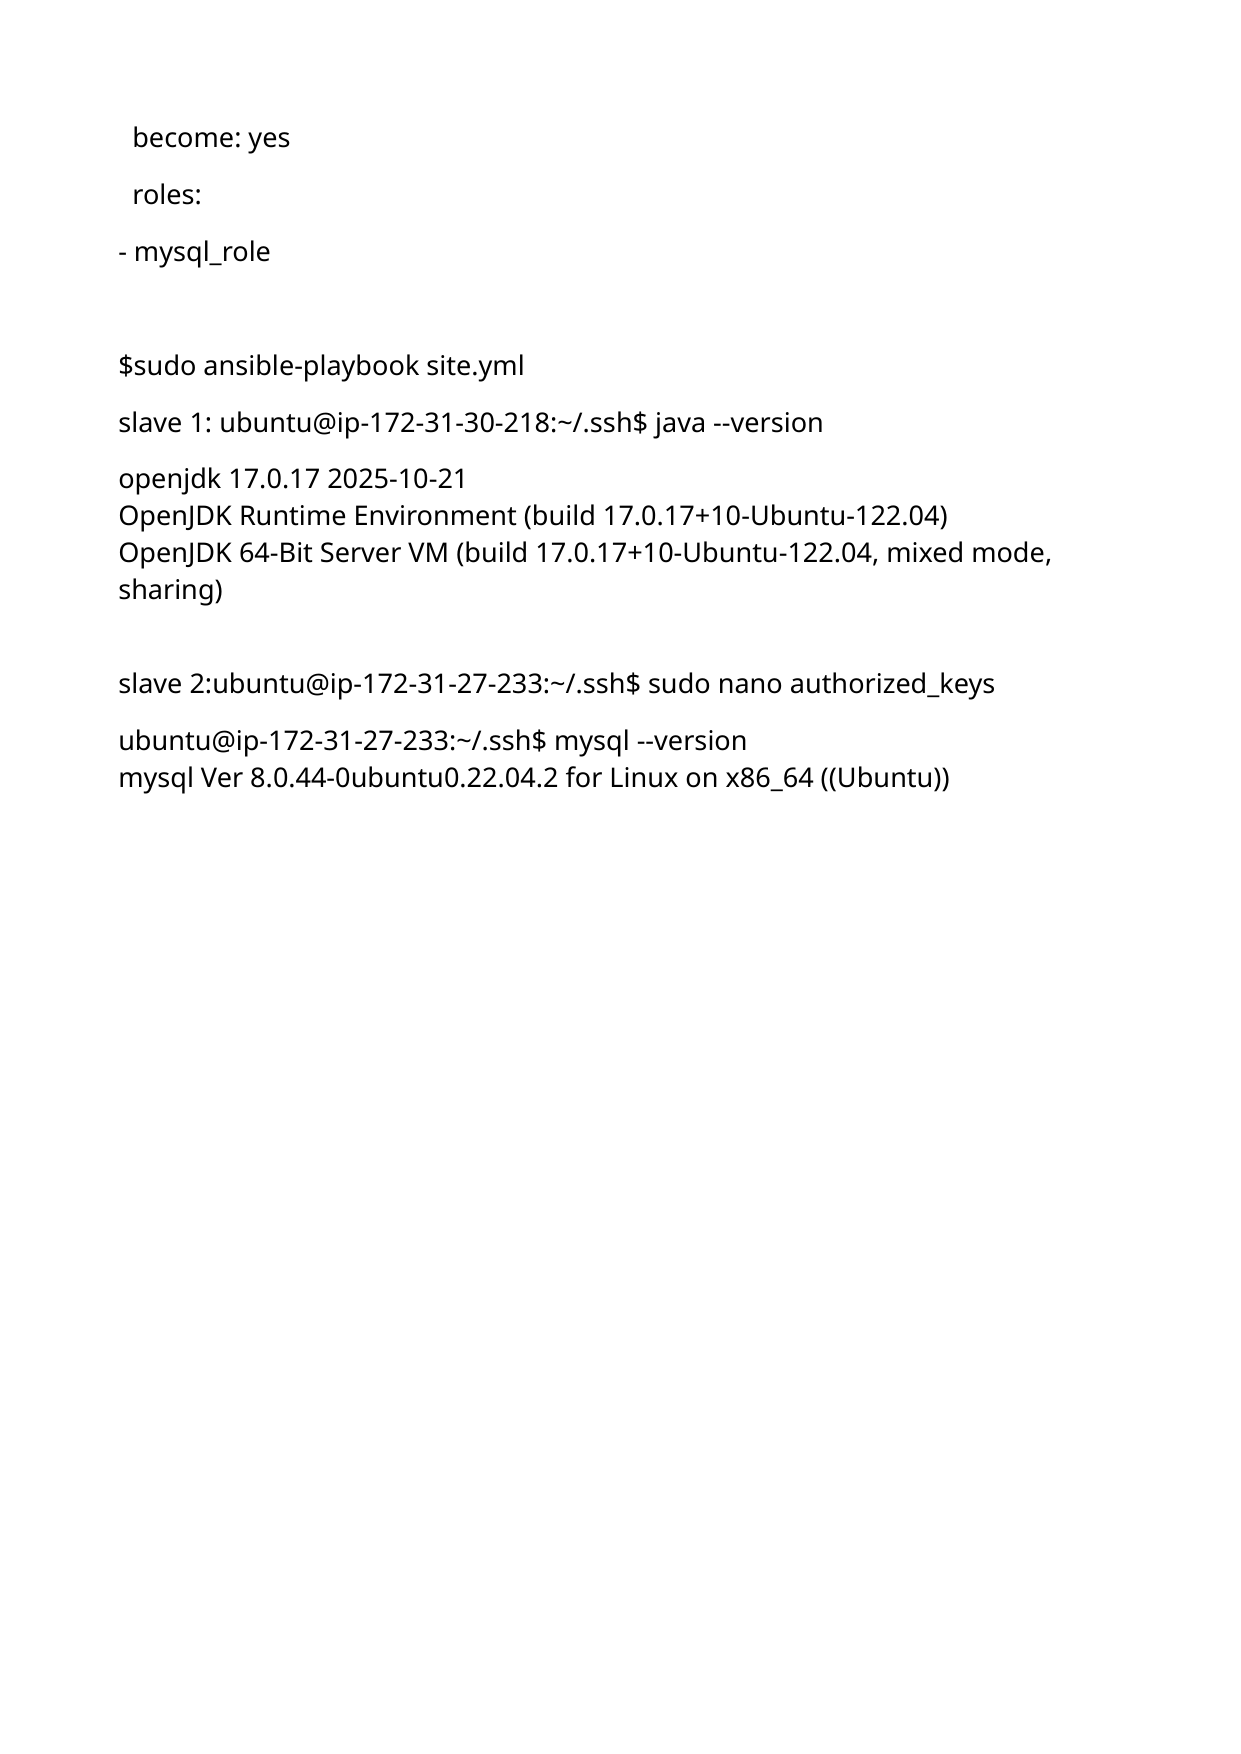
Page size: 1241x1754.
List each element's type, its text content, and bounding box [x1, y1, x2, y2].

text roles: [118, 175, 1122, 212]
text - mysql_role [118, 232, 1122, 269]
text slave 2:ubuntu@ip-172-31-27-233:~/.ssh$ sudo nano authorized_keys [118, 664, 1122, 701]
text ubuntu@ip-172-31-27-233:~/.ssh$ mysql --version [118, 721, 1122, 758]
text OpenJDK 64-Bit Server VM (build 17.0.17+10-Ubuntu-122.04, mixed mode, sharing) [118, 534, 1122, 607]
text mysql Ver 8.0.44-0ubuntu0.22.04.2 for Linux on x86_64 ((Ubuntu)) [118, 758, 1122, 795]
text openjdk 17.0.17 2025-10-21 [118, 460, 1122, 497]
text $sudo ansible-playbook site.yml [118, 346, 1122, 383]
text become: yes [118, 118, 1122, 155]
text slave 1: ubuntu@ip-172-31-30-218:~/.ssh$ java --version [118, 403, 1122, 440]
text OpenJDK Runtime Environment (build 17.0.17+10-Ubuntu-122.04) [118, 497, 1122, 534]
